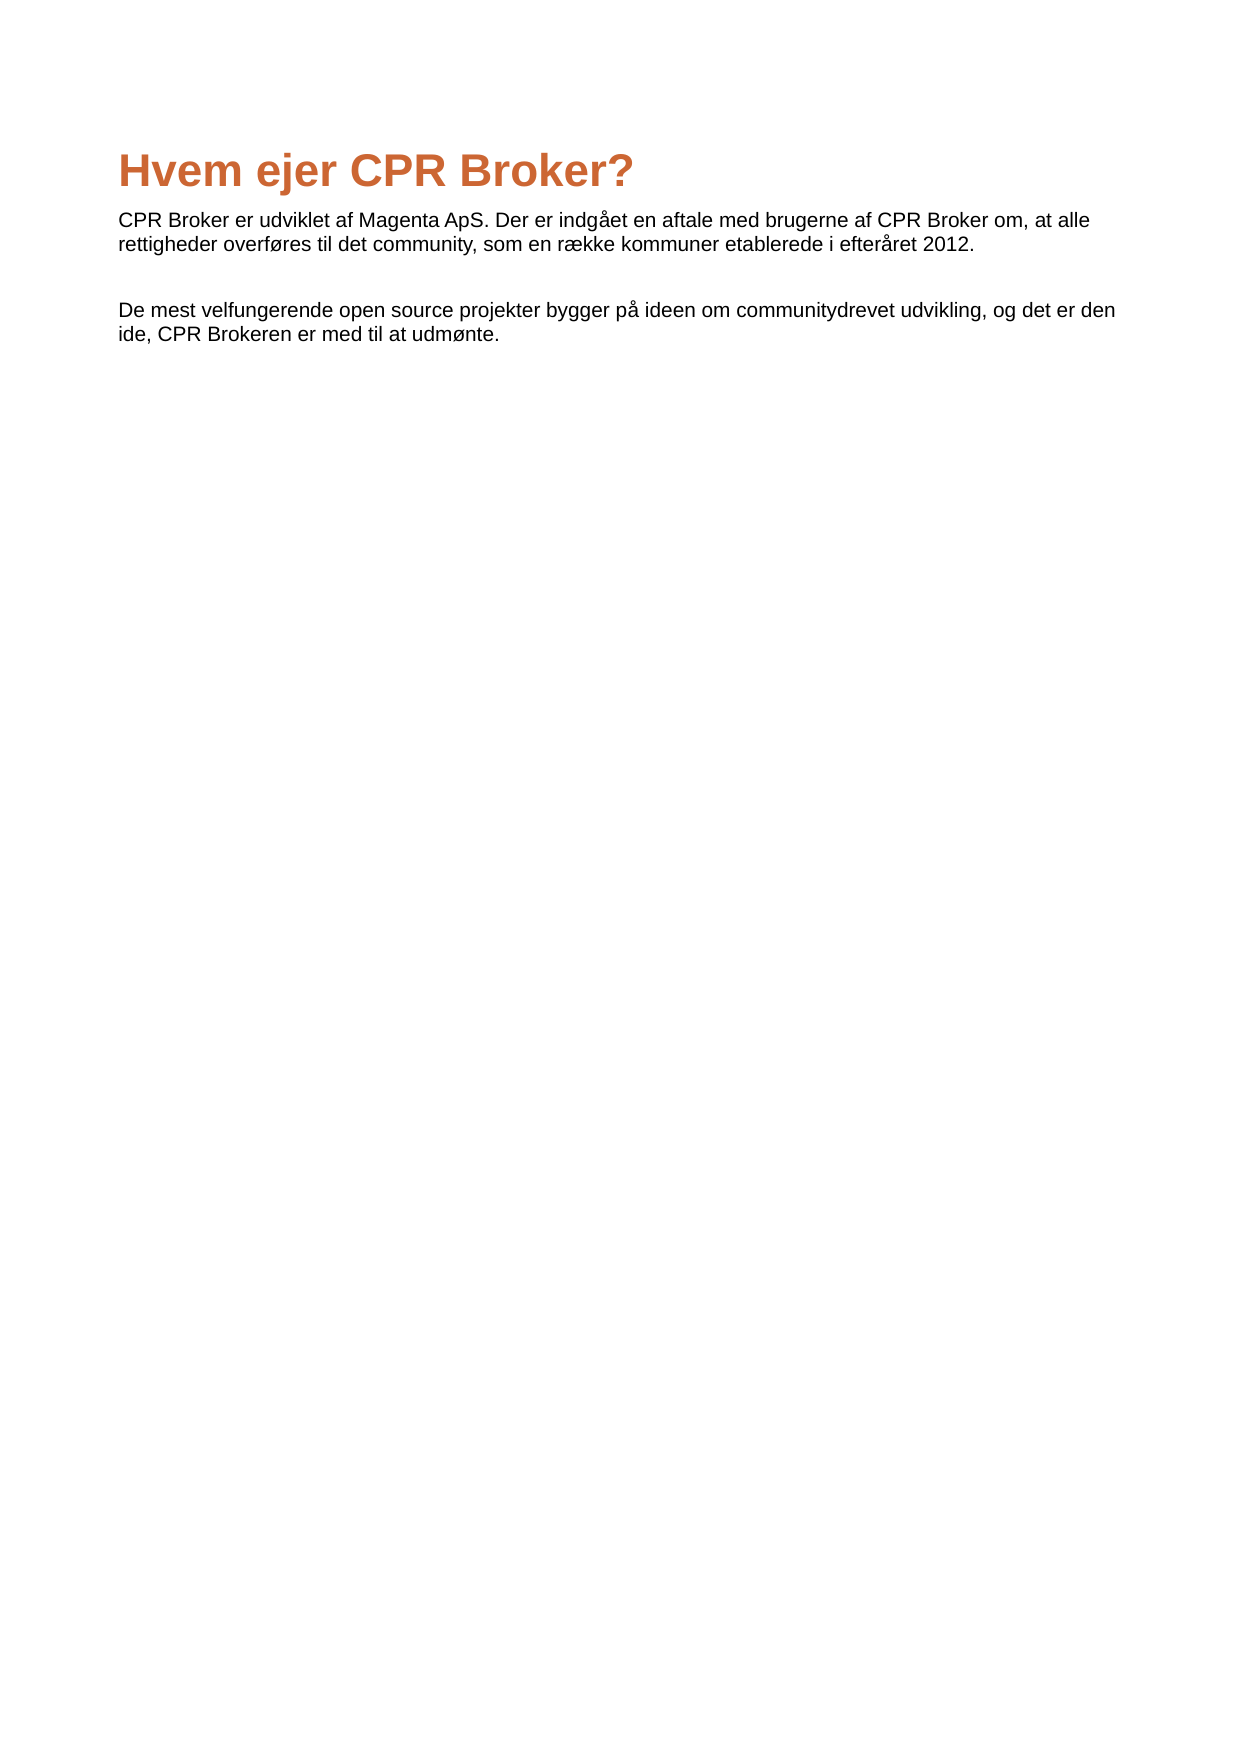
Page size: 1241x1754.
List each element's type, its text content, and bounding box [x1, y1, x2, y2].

text CPR Broker er udviklet af Magenta ApS. Der er indgået en af­tale med brugerne af CPR Broker om, at alle rettigheder over­føres til det community, som en række kommuner etablerede i efteråret 2012. [118, 208, 1122, 256]
text De mest velfungerende open source projekter bygger på ideen om communitydrevet udvikling, og det er den ide, CPR Brokeren er med til at udmønte. [118, 297, 1122, 345]
subtitle Hvem ejer CPR Broker? [118, 143, 1122, 196]
